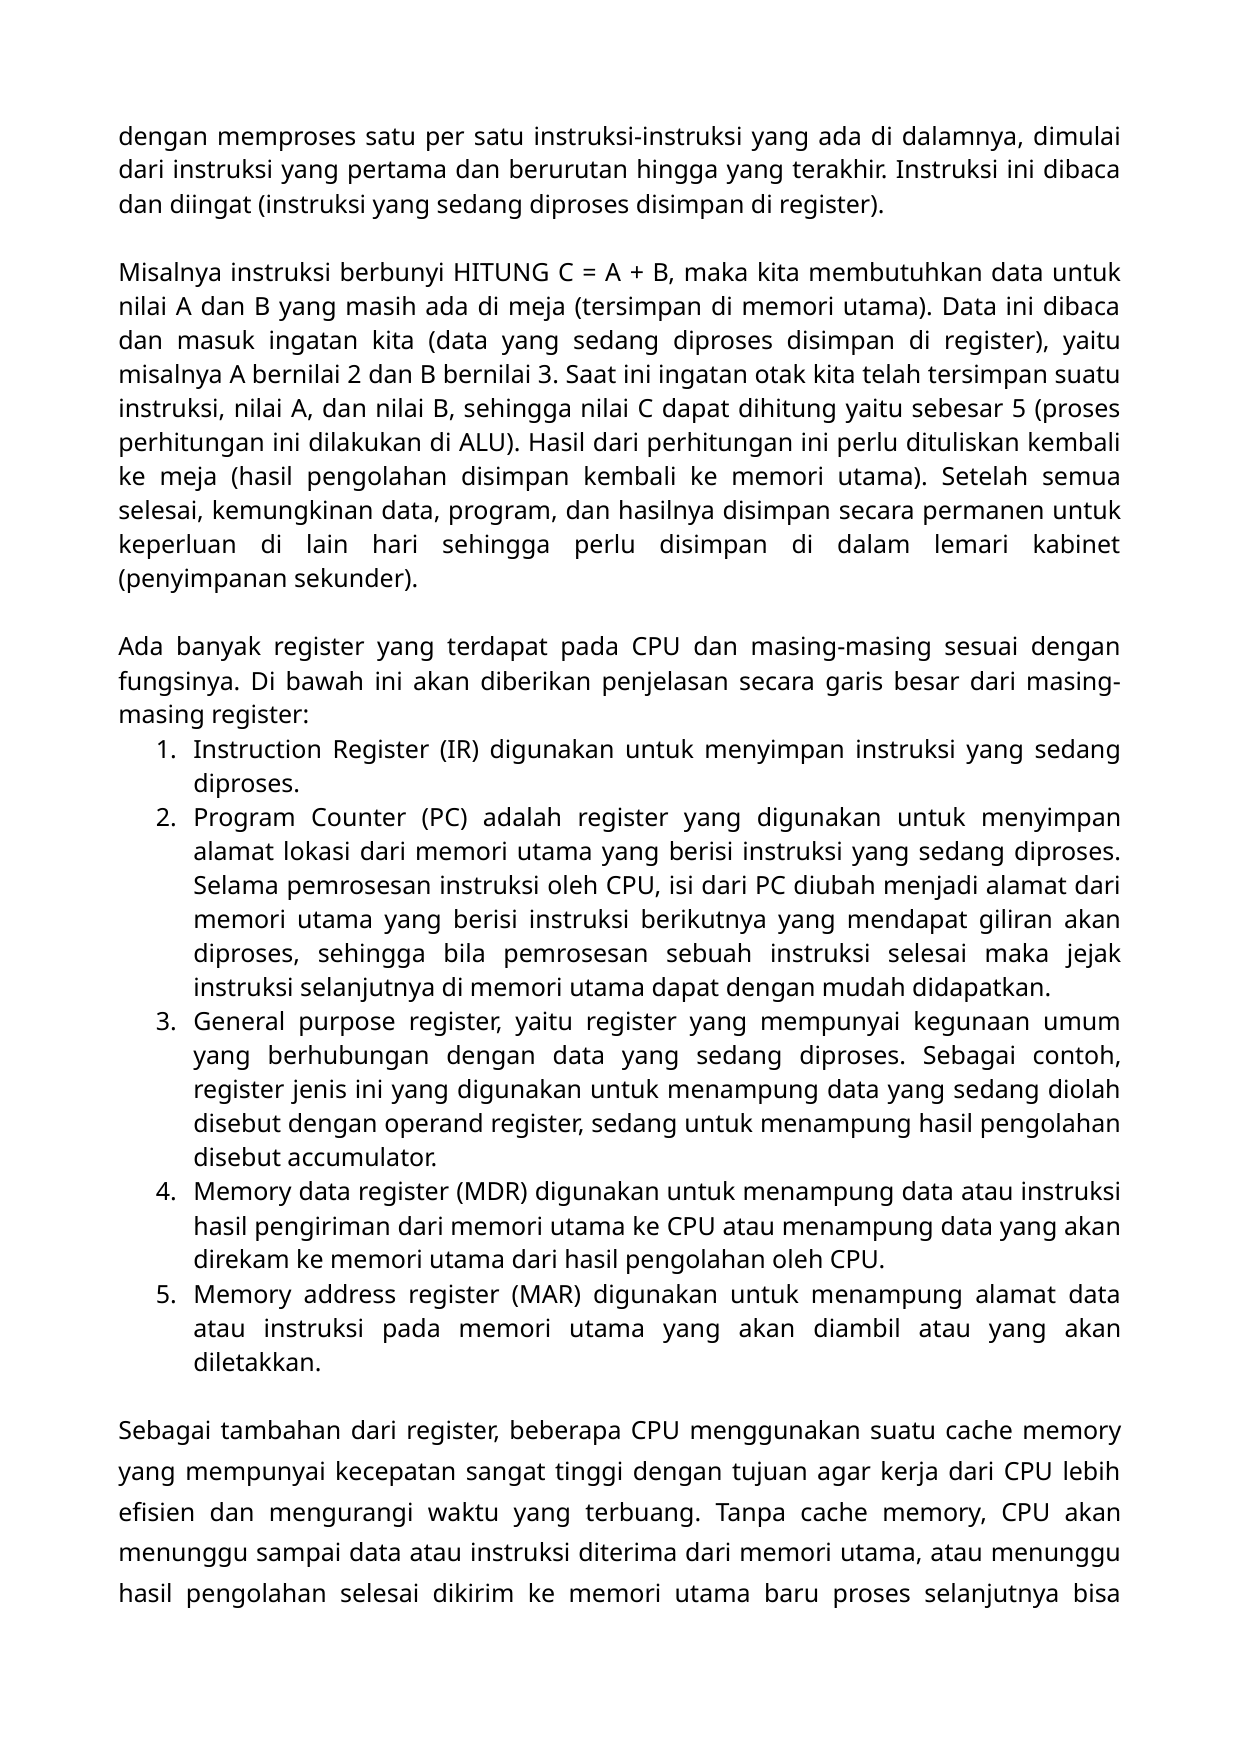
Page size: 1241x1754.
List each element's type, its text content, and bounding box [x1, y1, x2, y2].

text Ada banyak register yang terdapat pada CPU dan masing-masing sesuai dengan fungsinya. Di bawah ini akan diberikan penjelasan secara garis besar dari masing-masing register: [118, 629, 1122, 731]
list Memory address register (MAR) digunakan untuk menampung alamat data atau instruksi pada memori utama yang akan diambil atau yang akan diletakkan. [156, 1276, 1122, 1378]
list Memory data register (MDR) digunakan untuk menampung data atau instruksi hasil pengiriman dari memori utama ke CPU atau menampung data yang akan direkam ke memori utama dari hasil pengolahan oleh CPU. [156, 1174, 1122, 1276]
list Instruction Register (IR) digunakan untuk menyimpan instruksi yang sedang diproses. [156, 731, 1122, 799]
list General purpose register, yaitu register yang mempunyai kegunaan umum yang berhubungan dengan data yang sedang diproses. Sebagai contoh, register jenis ini yang digunakan untuk menampung data yang sedang diolah disebut dengan operand register, sedang untuk menampung hasil pengolahan disebut accumulator. [156, 1004, 1122, 1174]
text Misalnya instruksi berbunyi HITUNG C = A + B, maka kita membutuhkan data untuk nilai A dan B yang masih ada di meja (tersimpan di memori utama). Data ini dibaca dan masuk ingatan kita (data yang sedang diproses disimpan di register), yaitu misalnya A bernilai 2 dan B bernilai 3. Saat ini ingatan otak kita telah tersimpan suatu instruksi, nilai A, dan nilai B, sehingga nilai C dapat dihitung yaitu sebesar 5 (proses perhitungan ini dilakukan di ALU). Hasil dari perhitungan ini perlu dituliskan kembali ke meja (hasil pengolahan disimpan kembali ke memori utama). Setelah semua selesai, kemungkinan data, program, dan hasilnya disimpan secara permanen untuk keperluan di lain hari sehingga perlu disimpan di dalam lemari kabinet (penyimpanan sekunder). [118, 254, 1122, 595]
text dengan memproses satu per satu instruksi-instruksi yang ada di dalamnya, dimulai dari instruksi yang pertama dan berurutan hingga yang terakhir. Instruksi ini dibaca dan diingat (instruksi yang sedang diproses disimpan di register). [118, 118, 1122, 220]
list Program Counter (PC) adalah register yang digunakan untuk menyimpan alamat lokasi dari memori utama yang berisi instruksi yang sedang diproses. Selama pemrosesan instruksi oleh CPU, isi dari PC diubah menjadi alamat dari memori utama yang berisi instruksi berikutnya yang mendapat giliran akan diproses, sehingga bila pemrosesan sebuah instruksi selesai maka jejak instruksi selanjutnya di memori utama dapat dengan mudah didapatkan. [156, 799, 1122, 1004]
text Sebagai tambahan dari register, beberapa CPU menggunakan suatu cache memory yang mempunyai kecepatan sangat tinggi dengan tujuan agar kerja dari CPU lebih efisien dan mengurangi waktu yang terbuang. Tanpa cache memory, CPU akan menunggu sampai data atau instruksi diterima dari memori utama, atau menunggu hasil pengolahan selesai dikirim ke memori utama baru proses selanjutnya bisa [118, 1412, 1122, 1610]
